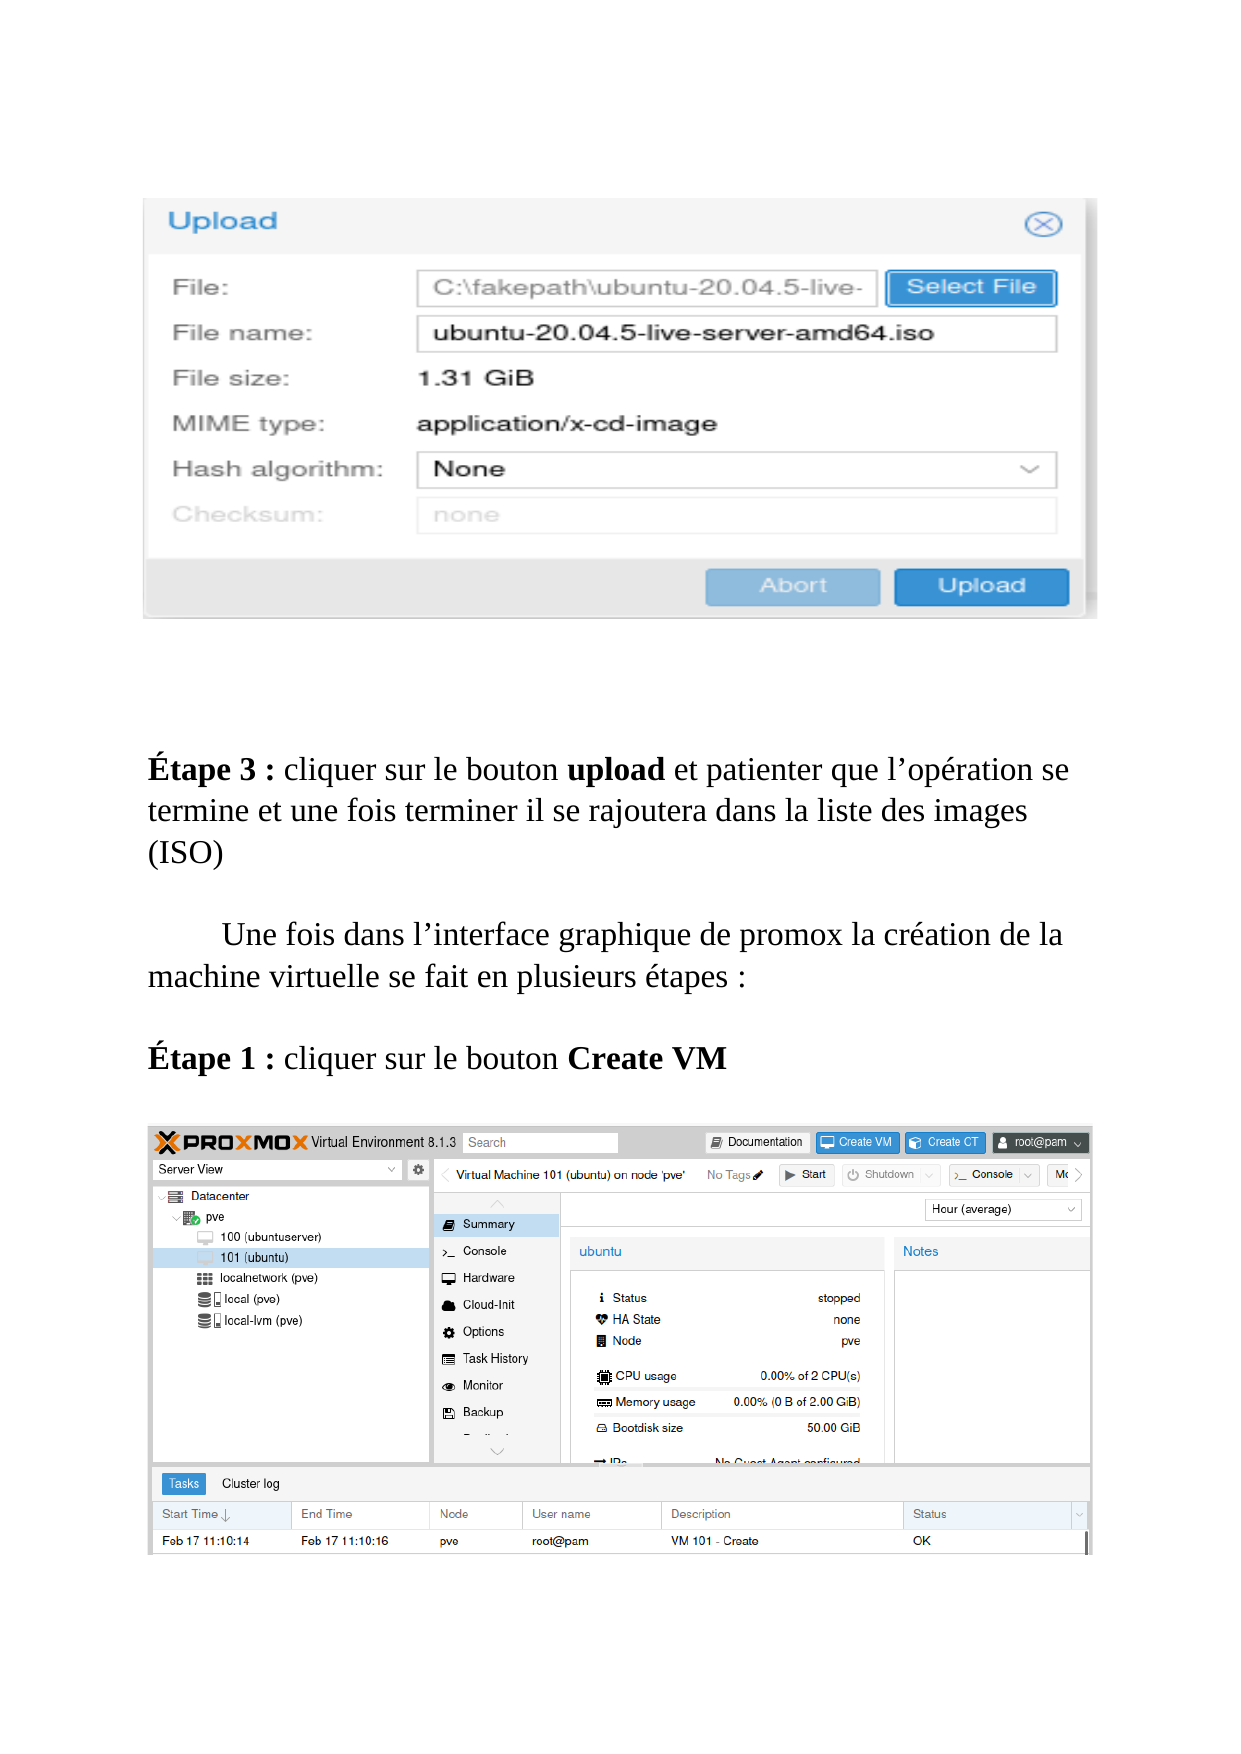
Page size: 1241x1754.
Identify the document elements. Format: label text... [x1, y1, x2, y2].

text Une fois dans l’interface graphique de promox la création de la machine virtuelle se fait en plusieurs étapes : [148, 914, 1093, 994]
text Étape 3 : cliquer sur le bouton upload et patienter que l’opération se termine et une fois terminer il se rajoutera dans la liste des images (ISO) [148, 749, 1093, 870]
picture [142, 198, 1098, 619]
picture [147, 1123, 1093, 1555]
text Étape 1 : cliquer sur le bouton Create VM [148, 1039, 1093, 1077]
